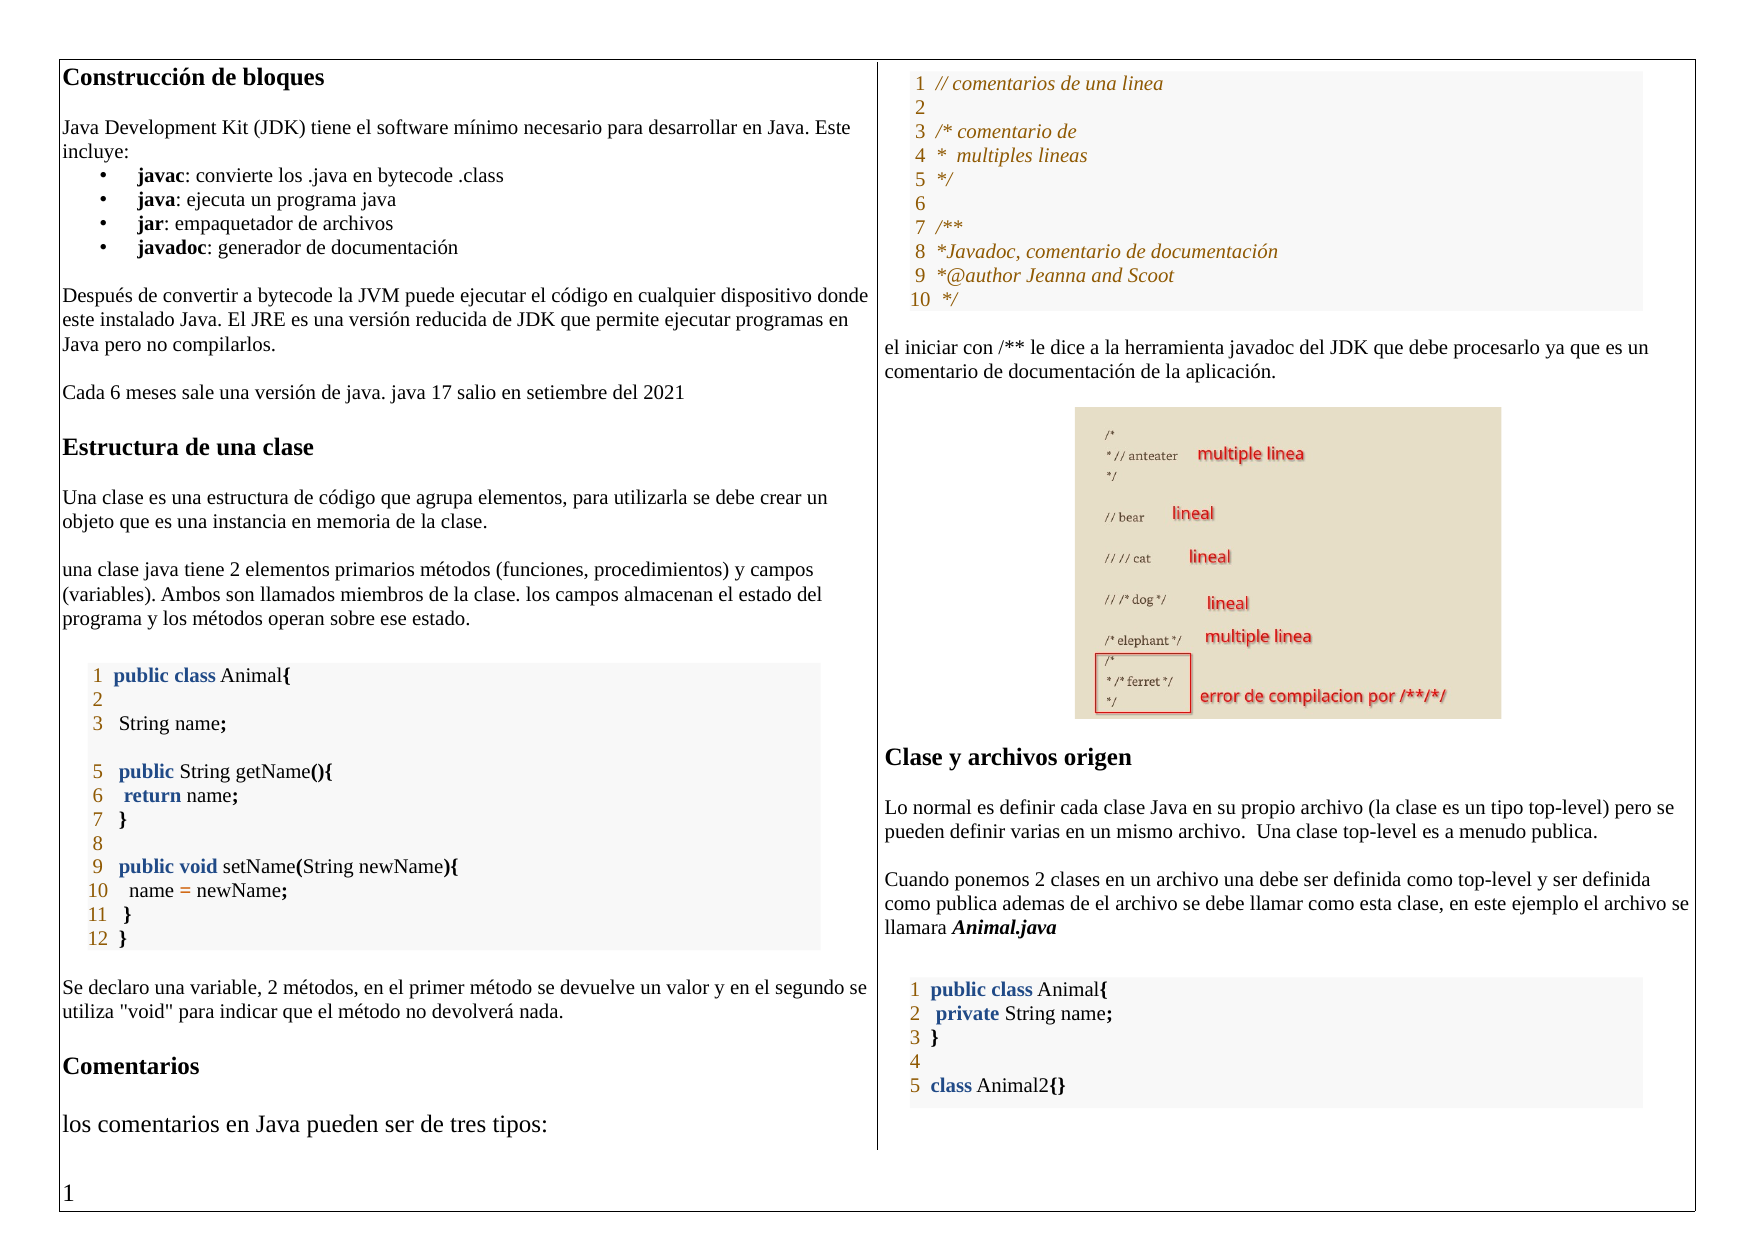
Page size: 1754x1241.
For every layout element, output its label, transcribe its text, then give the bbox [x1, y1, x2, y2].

text Una clase es una estructura de código que agrupa elementos, para utilizarla se debe crear un objeto que es una instancia en memoria de la clase. [62, 485, 869, 533]
text los comentarios en Java pueden ser de tres tipos: [62, 1109, 869, 1138]
text Lo normal es definir cada clase Java en su propio archivo (la clase es un tipo top-level) pero se pueden definir varias en un mismo archivo. Una clase top-level es a menudo publica. [884, 795, 1692, 843]
text Estructura de una clase [62, 432, 869, 461]
text Después de convertir a bytecode la JVM puede ejecutar el código en cualquier dispositivo donde este instalado Java. El JRE es una versión reducida de JDK que permite ejecutar programas en Java pero no compilarlos. [62, 283, 869, 356]
text el iniciar con /** le dice a la herramienta javadoc del JDK que debe procesarlo ya que es un comentario de documentación de la aplicación. [884, 335, 1692, 383]
text una clase java tiene 2 elementos primarios métodos (funciones, procedimientos) y campos (variables). Ambos son llamados miembros de la clase. los campos almacenan el estado del programa y los métodos operan sobre ese estado. [62, 557, 869, 629]
list javadoc: generador de documentación [99, 235, 869, 259]
text Comentarios [62, 1051, 869, 1080]
text Construcción de bloques [62, 62, 869, 91]
text Cuando ponemos 2 clases en un archivo una debe ser definida como top-level y ser definida como publica ademas de el archivo se debe llamar como esta clase, en este ejemplo el archivo se llamara Animal.java [884, 867, 1692, 939]
text Clase y archivos origen [884, 742, 1692, 771]
picture [1074, 407, 1502, 719]
list java: ejecuta un programa java [99, 187, 869, 211]
text Se declaro una variable, 2 métodos, en el primer método se devuelve un valor y en el segundo se utiliza "void" para indicar que el método no devolverá nada. [62, 974, 869, 1023]
text Cada 6 meses sale una versión de java. java 17 salio en setiembre del 2021 [62, 379, 869, 404]
text Java Development Kit (JDK) tiene el software mínimo necesario para desarrollar en Java. Este incluye: [62, 115, 869, 163]
list javac: convierte los .java en bytecode .class [99, 163, 869, 187]
list jar: empaquetador de archivos [99, 211, 869, 235]
